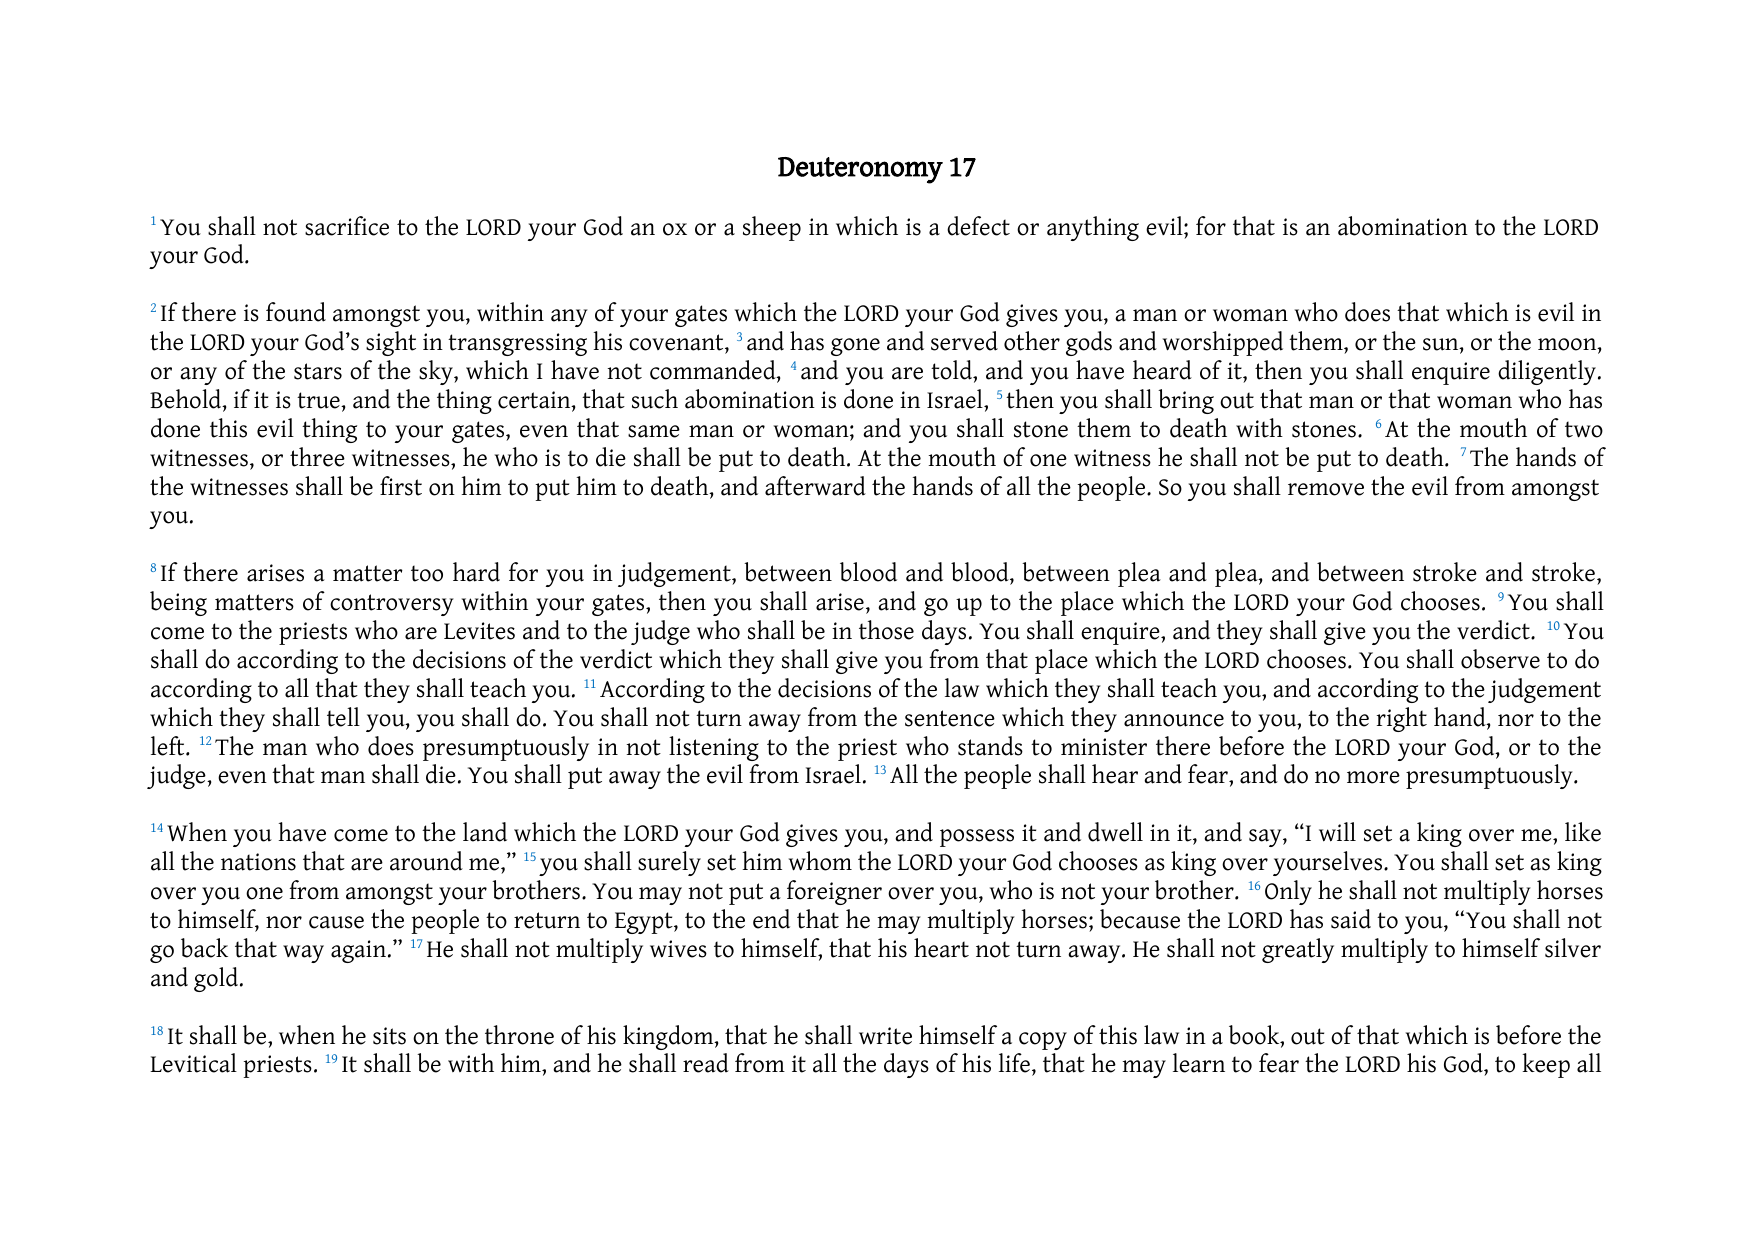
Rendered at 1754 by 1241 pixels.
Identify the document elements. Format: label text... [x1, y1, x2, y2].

text 18 It shall be, when he sits on the throne of his kingdom, that he shall write himself a copy of this law in a book, out of that which is before the Levitical priests. 19 It shall be with him, and he shall read from it all the days of his life, that he may learn to fear the LORD his God, to keep all [150, 1022, 1604, 1080]
text 8 If there arises a matter too hard for you in judgement, between blood and blood, between plea and plea, and between stroke and stroke, being matters of controversy within your gates, then you shall arise, and go up to the place which the LORD your God chooses. 9 You shall come to the priests who are Levites and to the judge who shall be in those days. You shall enquire, and they shall give you the verdict. 10 You shall do according to the decisions of the verdict which they shall give you from that place which the LORD chooses. You shall observe to do according to all that they shall teach you. 11 According to the decisions of the law which they shall teach you, and according to the judgement which they shall tell you, you shall do. You shall not turn away from the sentence which they announce to you, to the right hand, nor to the left. 12 The man who does presumptuously in not listening to the priest who stands to minister there before the LORD your God, or to the judge, even that man shall die. You shall put away the evil from Israel. 13 All the people shall hear and fear, and do no more presumptuously. [150, 560, 1604, 791]
text Deuteronomy 17 [150, 150, 1604, 184]
text 1 You shall not sacrifice to the LORD your God an ox or a sheep in which is a defect or anything evil; for that is an abomination to the LORD your God. [150, 213, 1604, 271]
text 2 If there is found amongst you, within any of your gates which the LORD your God gives you, a man or woman who does that which is evil in the LORD your God’s sight in transgressing his covenant, 3 and has gone and served other gods and worshipped them, or the sun, or the moon, or any of the stars of the sky, which I have not commanded, 4 and you are told, and you have heard of it, then you shall enquire diligently. Behold, if it is true, and the thing certain, that such abomination is done in Israel, 5 then you shall bring out that man or that woman who has done this evil thing to your gates, even that same man or woman; and you shall stone them to death with stones. 6 At the mouth of two witnesses, or three witnesses, he who is to die shall be put to death. At the mouth of one witness he shall not be put to death. 7 The hands of the witnesses shall be first on him to put him to death, and afterward the hands of all the people. So you shall remove the evil from amongst you. [150, 300, 1604, 531]
text 14 When you have come to the land which the LORD your God gives you, and possess it and dwell in it, and say, “I will set a king over me, like all the nations that are around me,” 15 you shall surely set him whom the LORD your God chooses as king over yourselves. You shall set as king over you one from amongst your brothers. You may not put a foreigner over you, who is not your brother. 16 Only he shall not multiply horses to himself, nor cause the people to return to Egypt, to the end that he may multiply horses; because the LORD has said to you, “You shall not go back that way again.” 17 He shall not multiply wives to himself, that his heart not turn away. He shall not greatly multiply to himself silver and gold. [150, 820, 1604, 993]
